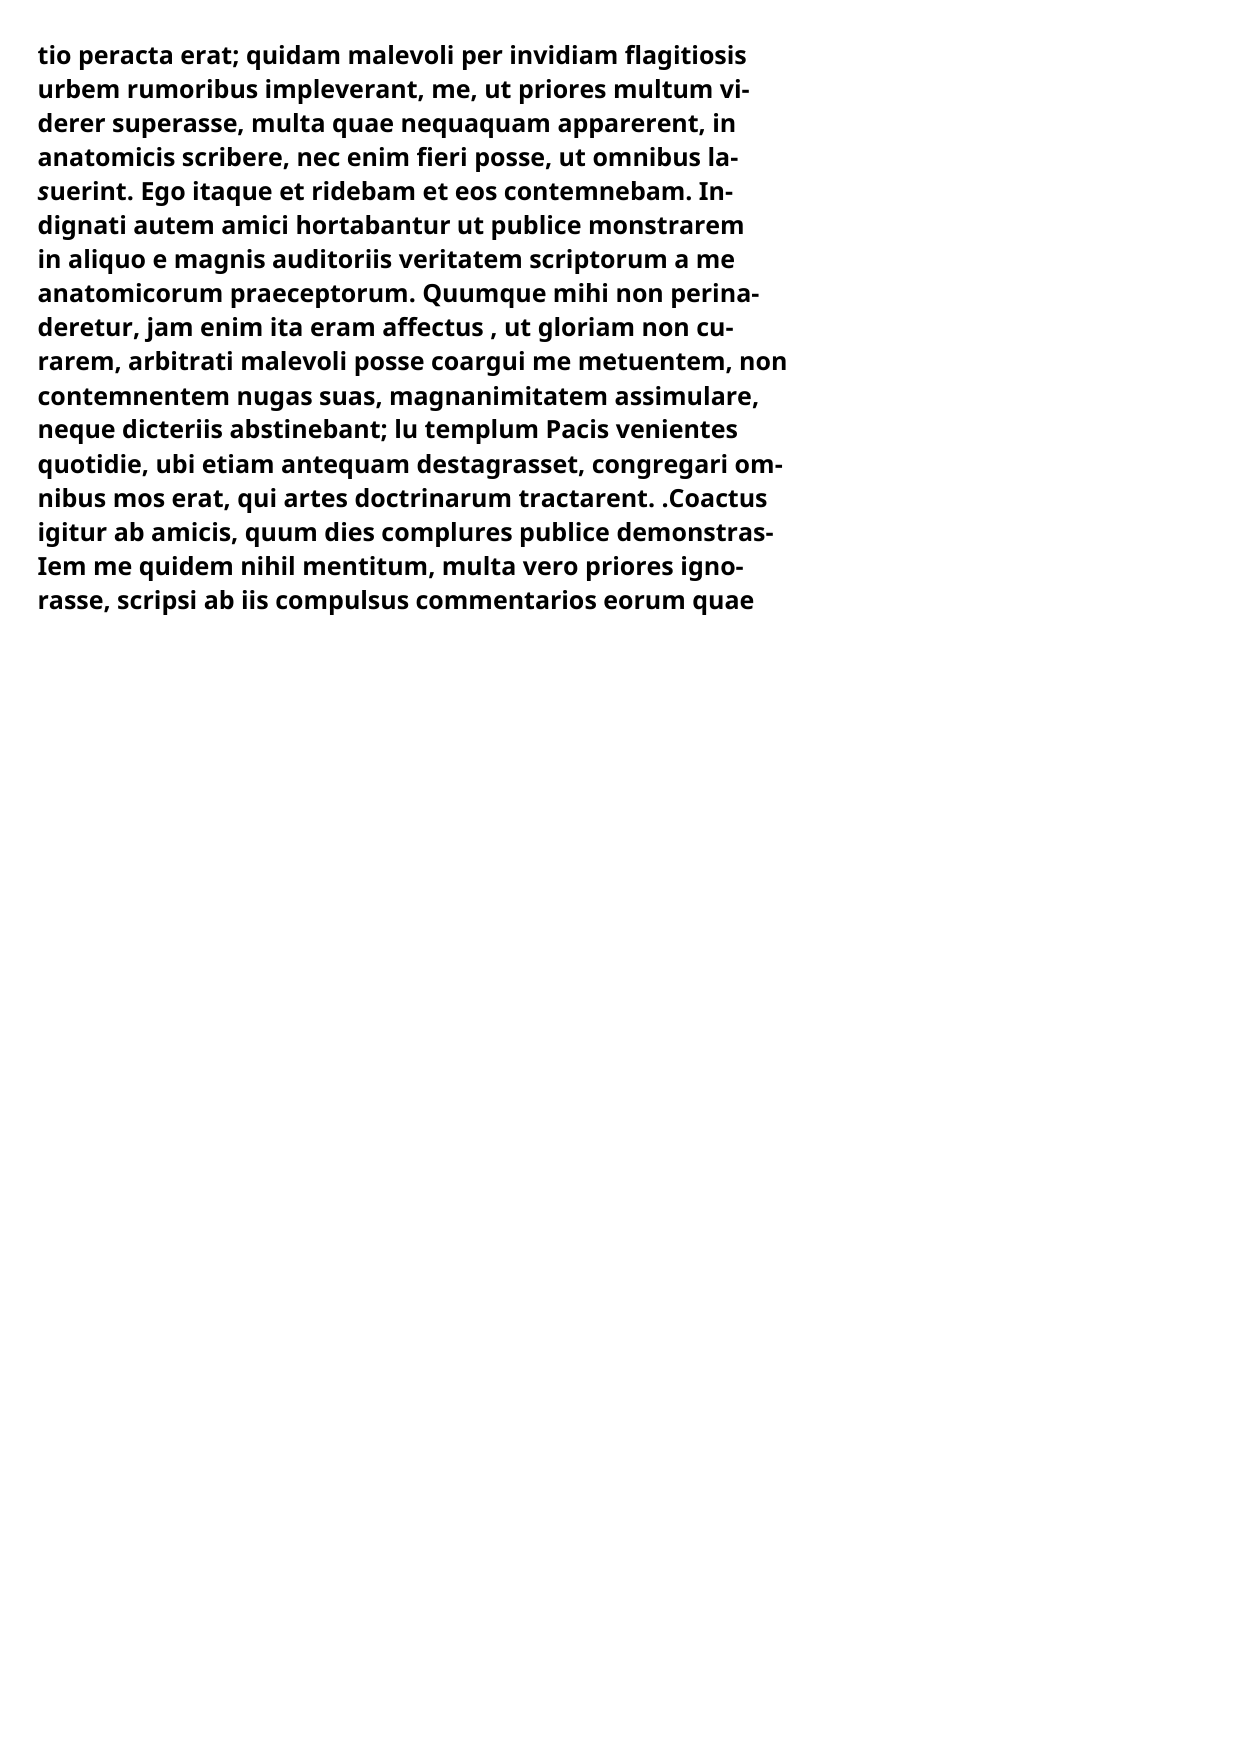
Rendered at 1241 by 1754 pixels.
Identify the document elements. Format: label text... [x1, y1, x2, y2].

text tio peracta erat; quidam malevoli per invidiam flagitiosis urbem rumoribus impleverant, me, ut priores multum vi- derer superasse, multa quae nequaquam apparerent, in anatomicis scribere, nec enim fieri posse, ut omnibus la- suerint. Ego itaque et ridebam et eos contemnebam. In- dignati autem amici hortabantur ut publice monstrarem in aliquo e magnis auditoriis veritatem scriptorum a me anatomicorum praeceptorum. Quumque mihi non perina- deretur, jam enim ita eram affectus , ut gloriam non cu- rarem, arbitrati malevoli posse coargui me metuentem, non contemnentem nugas suas, magnanimitatem assimulare, neque dicteriis abstinebant; lu templum Pacis venientes quotidie, ubi etiam antequam destagrasset, congregari om- nibus mos erat, qui artes doctrinarum tractarent. .Coactus igitur ab amicis, quum dies complures publice demonstras- Iem me quidem nihil mentitum, multa vero priores igno- rasse, scripsi ab iis compulsus commentarios eorum quae [37, 37, 1203, 617]
